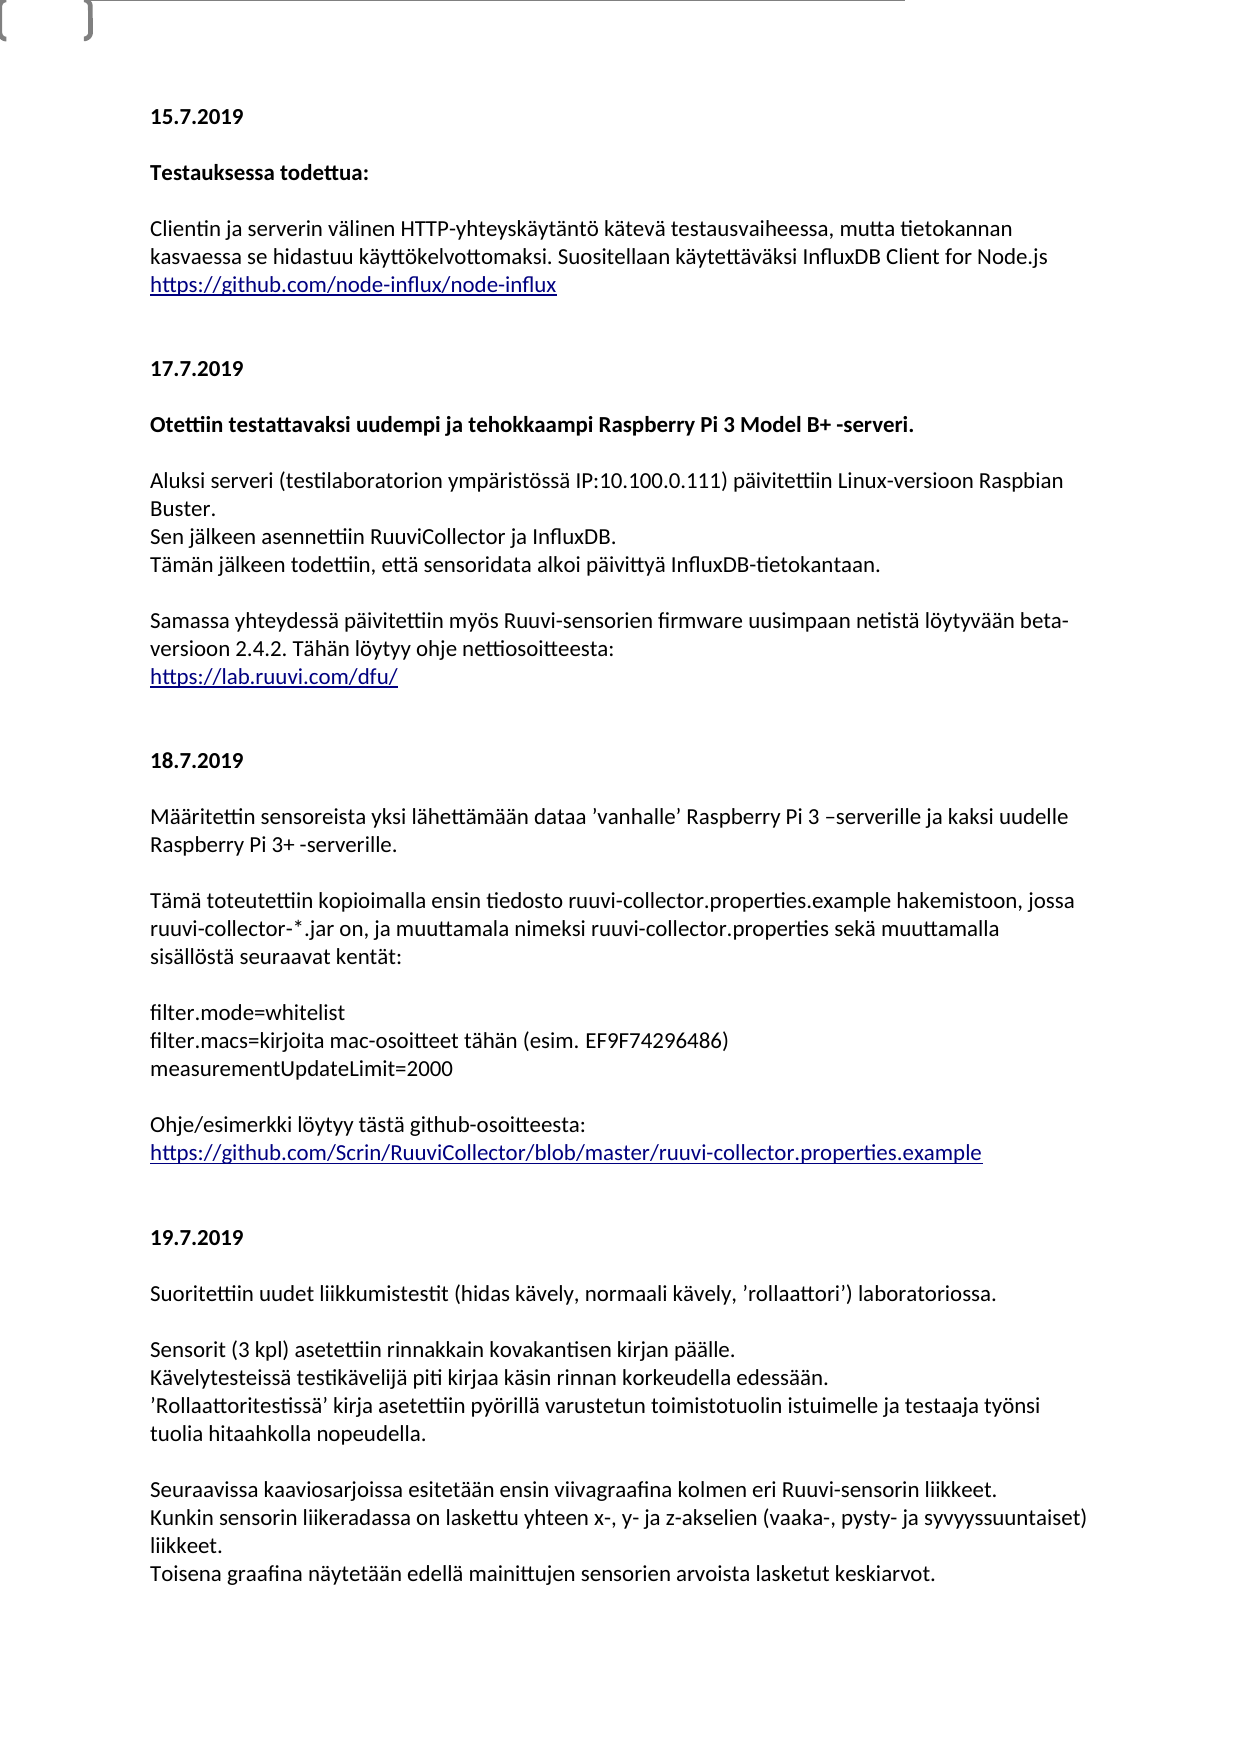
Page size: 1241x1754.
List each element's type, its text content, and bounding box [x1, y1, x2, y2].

text Seuraavissa kaaviosarjoissa esitetään ensin viivagraafina kolmen eri Ruuvi-sensorin liikkeet. [150, 1475, 1090, 1503]
text Aluksi serveri (testilaboratorion ympäristössä IP:10.100.0.111) päivitettiin Linux-versioon Raspbian Buster. [150, 466, 1090, 522]
text Tämä toteutettiin kopioimalla ensin tiedosto ruuvi-collector.properties.example hakemistoon, jossa ruuvi-collector-*.jar on, ja muuttamala nimeksi ruuvi-collector.properties sekä muuttamalla sisällöstä seuraavat kentät: [150, 886, 1090, 970]
text Määritettin sensoreista yksi lähettämään dataa ’vanhalle’ Raspberry Pi 3 –serverille ja kaksi uudelle [150, 802, 1090, 830]
text Kunkin sensorin liikeradassa on laskettu yhteen x-, y- ja z-akselien (vaaka-, pysty- ja syvyyssuuntaiset) liikkeet. [150, 1503, 1090, 1559]
text Clientin ja serverin välinen HTTP-yhteyskäytäntö kätevä testausvaiheessa, mutta tietokannan kasvaessa se hidastuu käyttökelvottomaksi. Suositellaan käytettäväksi InfluxDB Client for Node.js [150, 214, 1090, 270]
text Toisena graafina näytetään edellä mainittujen sensorien arvoista lasketut keskiarvot. [150, 1559, 1090, 1587]
text Testauksessa todettua: [150, 158, 1090, 186]
text 15.7.2019 [150, 102, 1090, 130]
text 19.7.2019 [150, 1223, 1090, 1251]
text filter.macs=kirjoita mac-osoitteet tähän (esim. EF9F74296486) [150, 1026, 1090, 1054]
text filter.mode=whitelist [150, 998, 1090, 1026]
text https://github.com/Scrin/RuuviCollector/blob/master/ruuvi-collector.properties.example [150, 1138, 1090, 1167]
text ’Rollaattoritestissä’ kirja asetettiin pyörillä varustetun toimistotuolin istuimelle ja testaaja työnsi tuolia hitaahkolla nopeudella. [150, 1391, 1090, 1447]
text Samassa yhteydessä päivitettiin myös Ruuvi-sensorien firmware uusimpaan netistä löytyvään beta-versioon 2.4.2. Tähän löytyy ohje nettiosoitteesta: [150, 606, 1090, 662]
text Ohje/esimerkki löytyy tästä github-osoitteesta: [150, 1111, 1090, 1138]
text Kävelytesteissä testikävelijä piti kirjaa käsin rinnan korkeudella edessään. [150, 1363, 1090, 1391]
text 17.7.2019 [150, 354, 1090, 382]
text Tämän jälkeen todettiin, että sensoridata alkoi päivittyä InfluxDB-tietokantaan. [150, 550, 1090, 578]
text Sensorit (3 kpl) asetettiin rinnakkain kovakantisen kirjan päälle. [150, 1335, 1090, 1363]
text measurementUpdateLimit=2000 [150, 1054, 1090, 1082]
text 18.7.2019 [150, 746, 1090, 774]
text Suoritettiin uudet liikkumistestit (hidas kävely, normaali kävely, ’rollaattori’) laboratoriossa. [150, 1279, 1090, 1307]
text https://github.com/node-influx/node-influx [150, 270, 1090, 298]
text Raspberry Pi 3+ -serverille. [150, 830, 1090, 858]
text Sen jälkeen asennettiin RuuviCollector ja InfluxDB. [150, 522, 1090, 550]
text Otettiin testattavaksi uudempi ja tehokkaampi Raspberry Pi 3 Model B+ -serveri. [150, 410, 1090, 438]
text https://lab.ruuvi.com/dfu/ [150, 662, 1090, 690]
